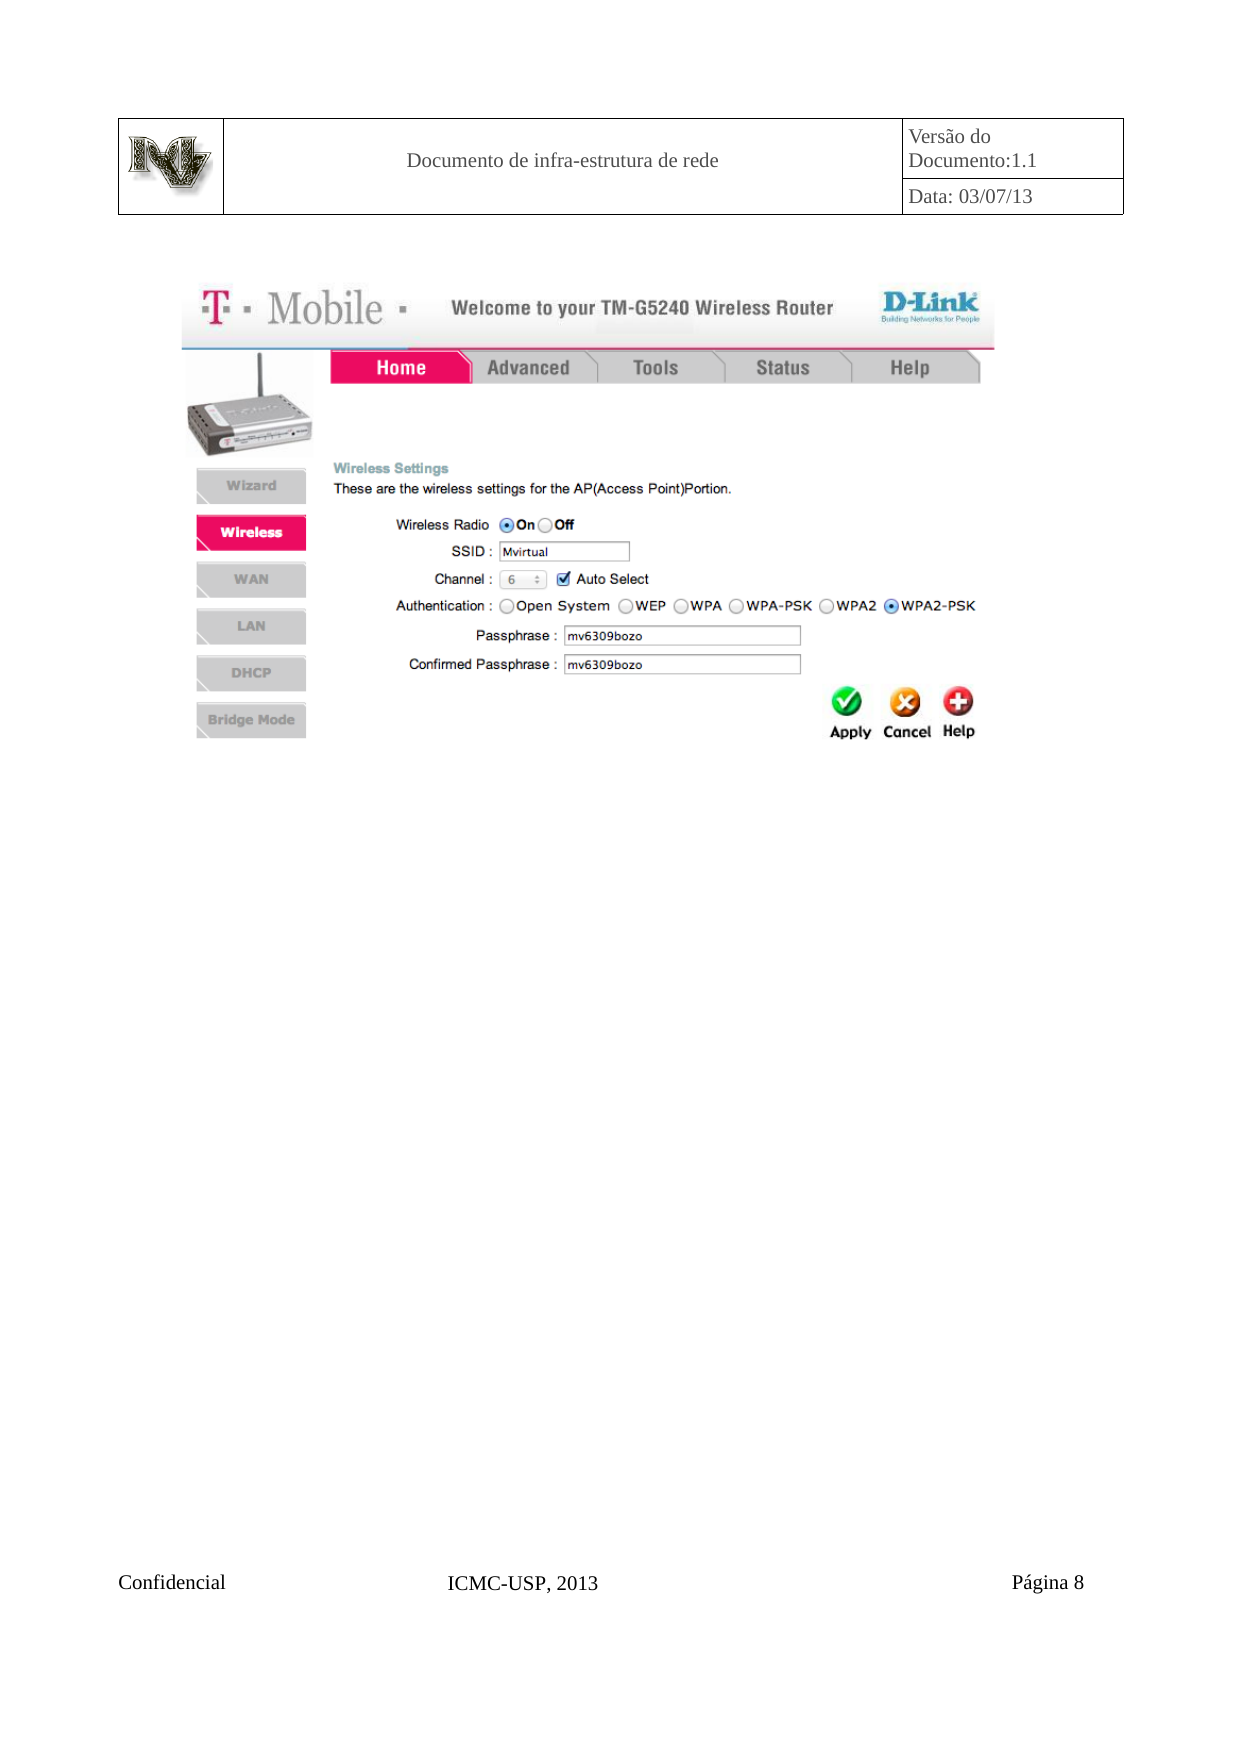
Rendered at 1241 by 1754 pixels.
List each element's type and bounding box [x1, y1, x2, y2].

picture [100, 271, 1140, 784]
picture [123, 125, 214, 200]
